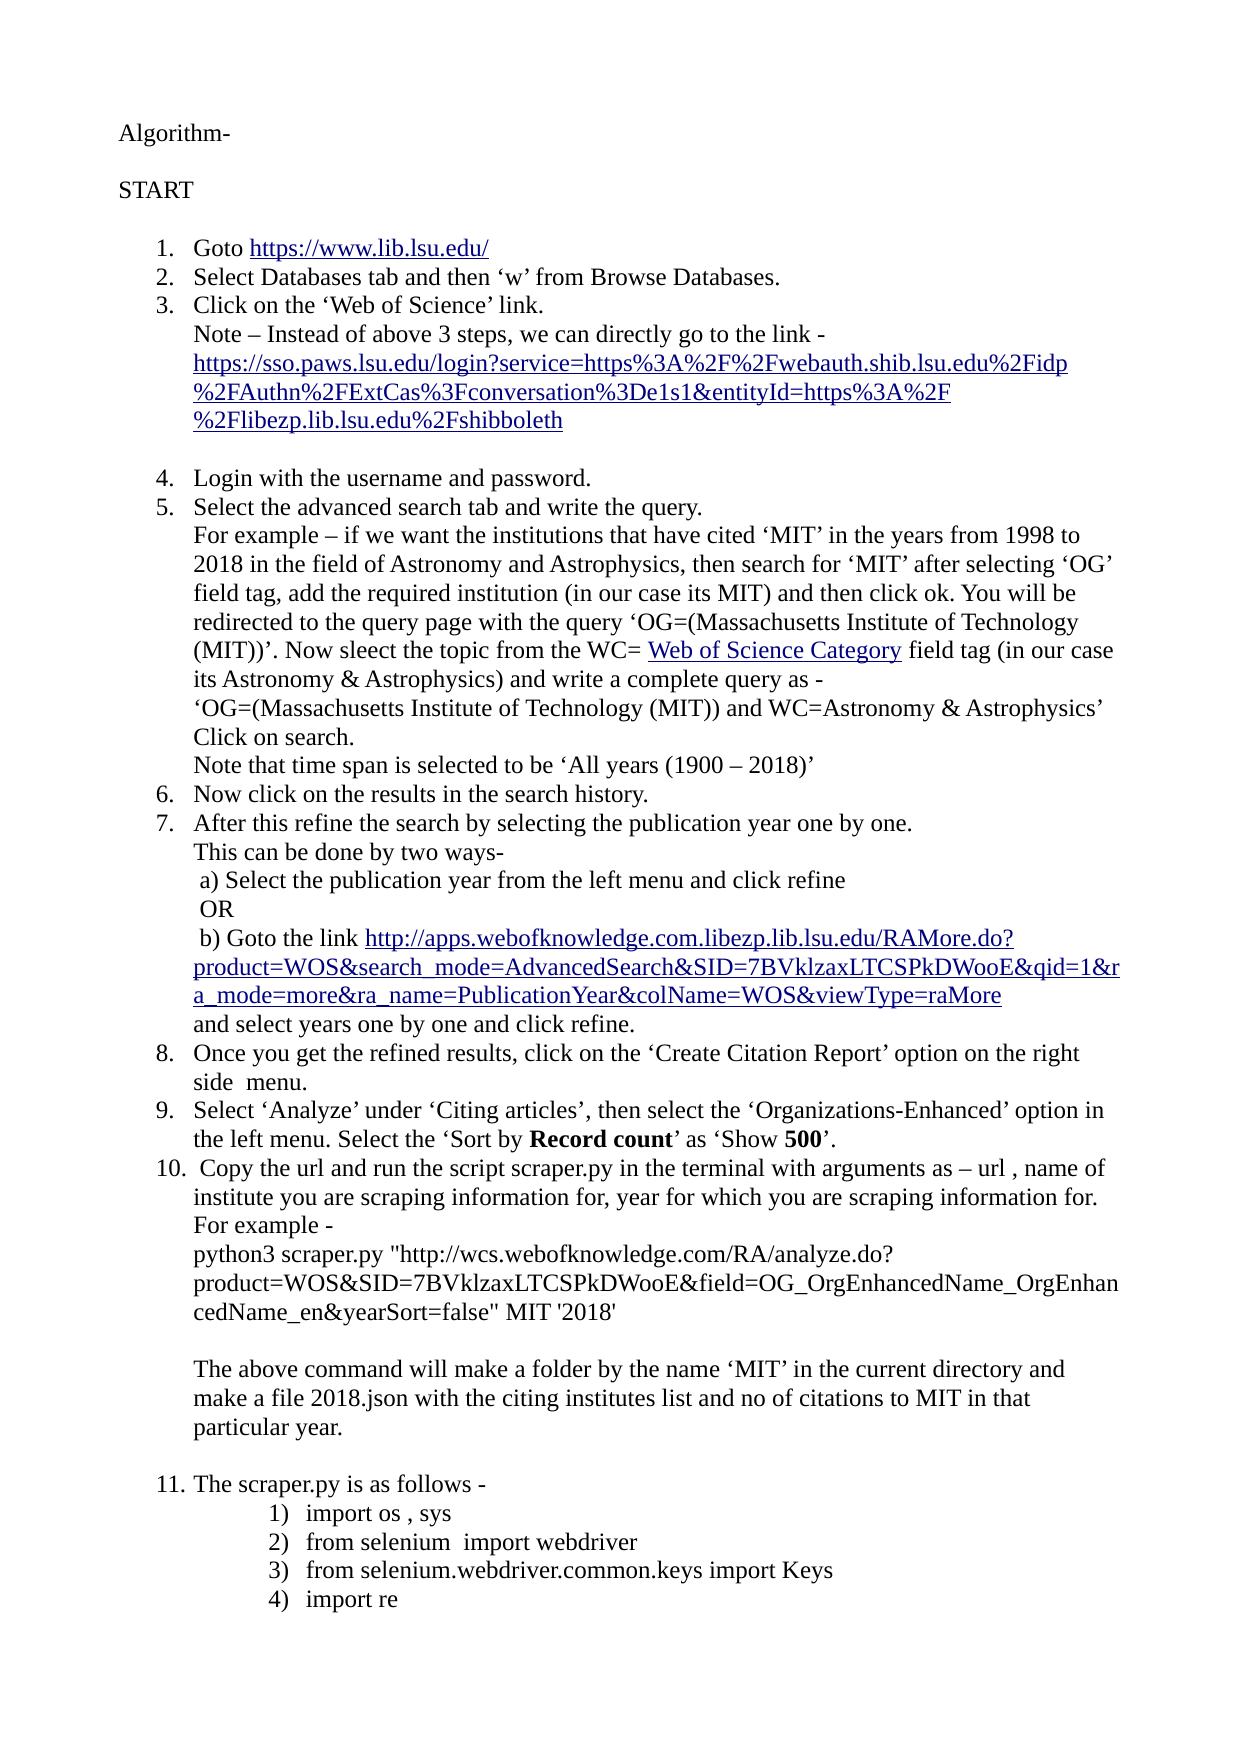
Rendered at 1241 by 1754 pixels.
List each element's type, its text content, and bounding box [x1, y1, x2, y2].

text Algorithm- [118, 118, 1122, 147]
list Select the advanced search tab and write the query. For example – if we want the institutions that have cited ‘MIT’ in the years from 1998 to 2018 in the field of Astronomy and Astrophysics, then search for ‘MIT’ after selecting ‘OG’ field tag, add the required institution (in our case its MIT) and then click ok. You will be redirected to the query page with the query ‘OG=(Massachusetts Institute of Technology (MIT))’. Now sleect the topic from the WC= Web of Science Category field tag (in our case its Astronomy & Astrophysics) and write a complete query as - ‘OG=(Massachusetts Institute of Technology (MIT)) and WC=Astronomy & Astrophysics’ Click on search. Note that time span is selected to be ‘All years (1900 – 2018)’ [156, 492, 1122, 779]
list The scraper.py is as follows - [156, 1469, 1122, 1498]
list from selenium.webdriver.common.keys import Keys [268, 1556, 1122, 1584]
list Select Databases tab and then ‘w’ from Browse Databases. [156, 262, 1122, 291]
list Select ‘Analyze’ under ‘Citing articles’, then select the ‘Organizations-Enhanced’ option in the left menu. Select the ‘Sort by Record count’ as ‘Show 500’. [156, 1096, 1122, 1153]
list and select years one by one and click refine. [156, 1009, 1122, 1038]
list import re [268, 1584, 1122, 1613]
list Copy the url and run the script scraper.py in the terminal with arguments as – url , name of institute you are scraping information for, year for which you are scraping information for. For example - python3 scraper.py "http://wcs.webofknowledge.com/RA/analyze.do?product=WOS&SID=7BVklzaxLTCSPkDWooE&field=OG_OrgEnhancedName_OrgEnhancedName_en&yearSort=false" MIT '2018' The above command will make a folder by the name ‘MIT’ in the current directory and make a file 2018.json with the citing institutes list and no of citations to MIT in that particular year. [156, 1153, 1122, 1441]
list import os , sys [268, 1498, 1122, 1527]
text START [118, 176, 1122, 204]
list Goto https://www.lib.lsu.edu/ [156, 233, 1122, 262]
list Click on the ‘Web of Science’ link. Note – Instead of above 3 steps, we can directly go to the link - https://sso.paws.lsu.edu/login?service=https%3A%2F%2Fwebauth.shib.lsu.edu%2Fidp%2FAuthn%2FExtCas%3Fconversation%3De1s1&entityId=https%3A%2F%2Flibezp.lib.lsu.edu%2Fshibboleth [156, 291, 1122, 463]
list Once you get the refined results, click on the ‘Create Citation Report’ option on the right side menu. [156, 1038, 1122, 1096]
list Login with the username and password. [156, 463, 1122, 492]
list Now click on the results in the search history. [156, 779, 1122, 808]
list from selenium import webdriver [268, 1527, 1122, 1556]
list After this refine the search by selecting the publication year one by one. This can be done by two ways- a) Select the publication year from the left menu and click refine OR b) Goto the link http://apps.webofknowledge.com.libezp.lib.lsu.edu/RAMore.do?product=WOS&search_mode=AdvancedSearch&SID=7BVklzaxLTCSPkDWooE&qid=1&ra_mode=more&ra_name=PublicationYear&colName=WOS&viewType=raMore [156, 808, 1122, 1009]
